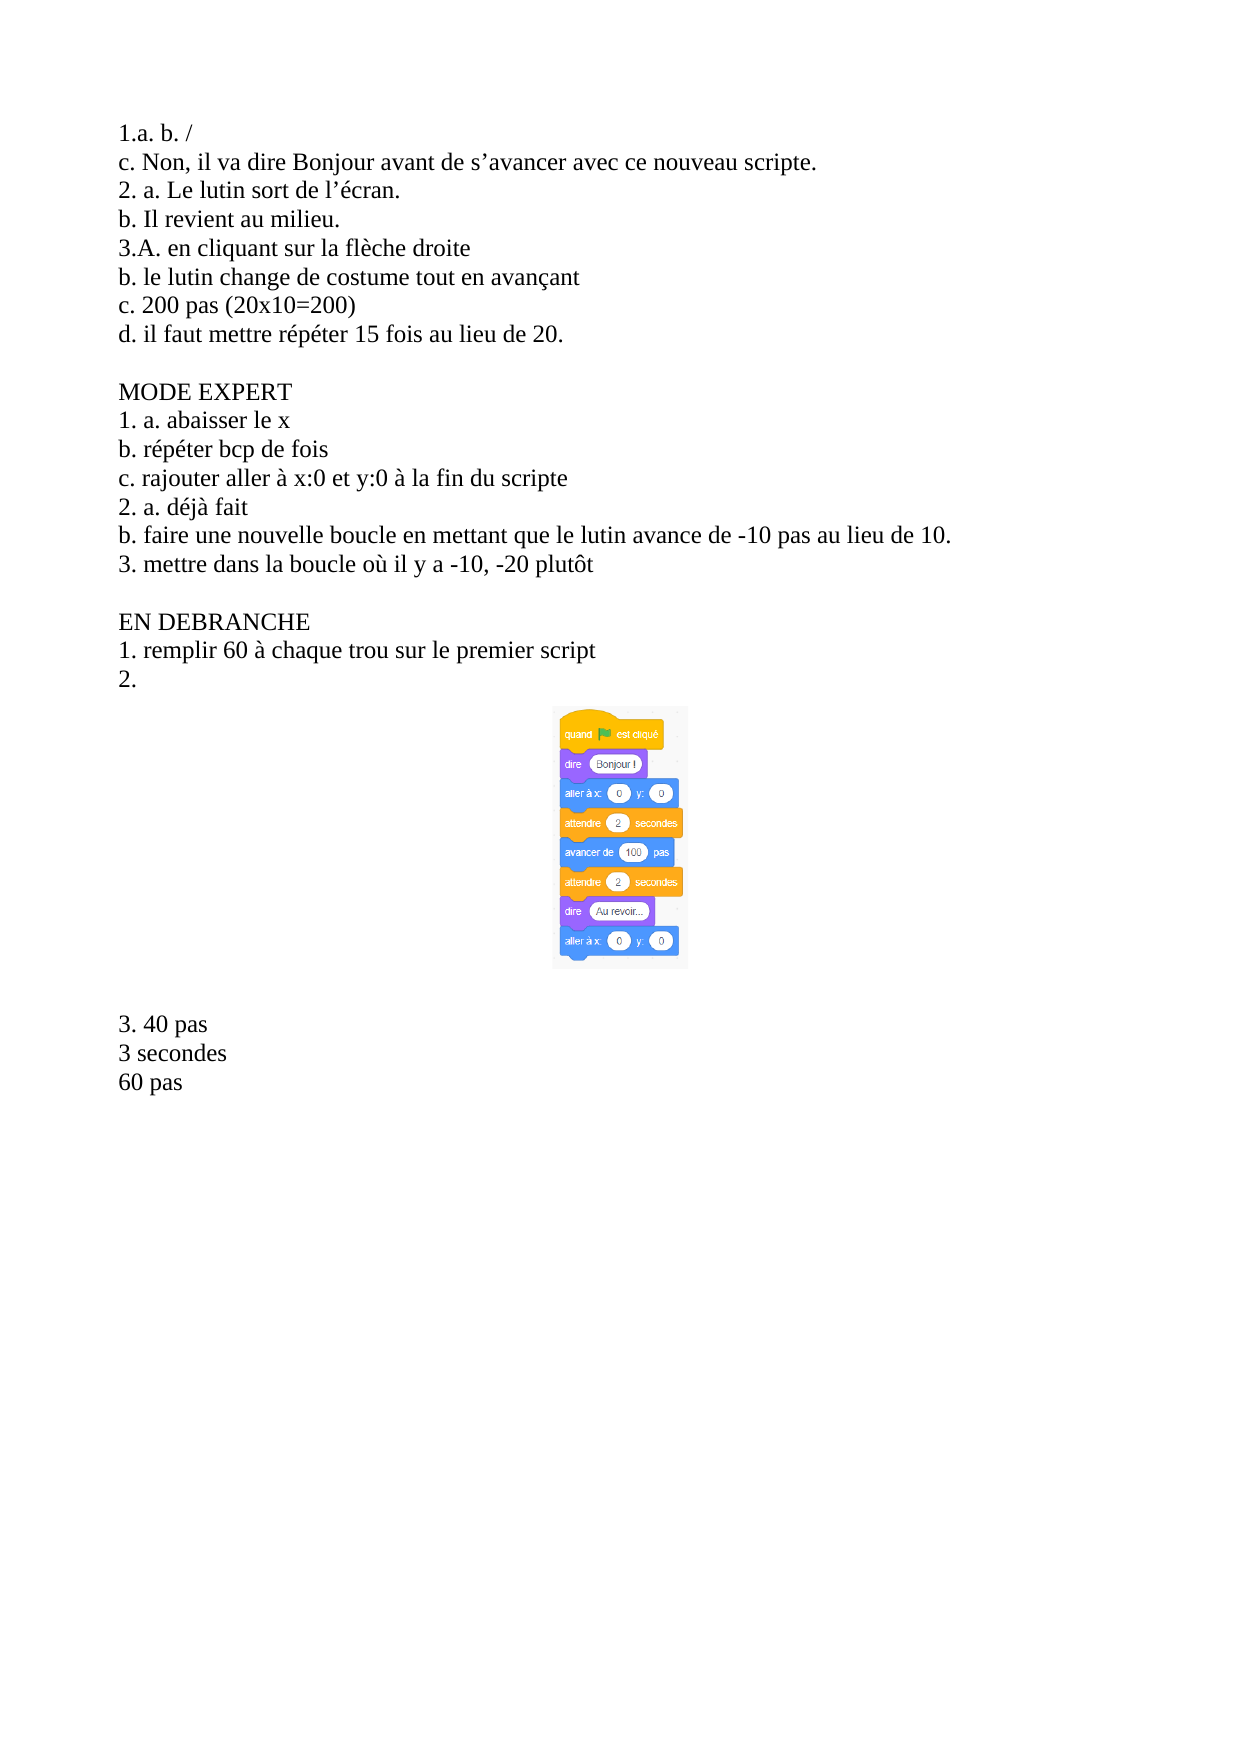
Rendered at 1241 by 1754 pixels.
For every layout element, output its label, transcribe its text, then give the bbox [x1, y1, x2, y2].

text 1. remplir 60 à chaque trou sur le premier script [118, 636, 1122, 664]
text 1.a. b. / [118, 118, 1122, 147]
text 2. a. Le lutin sort de l’écran. [118, 176, 1122, 204]
text 3 secondes [118, 1038, 1122, 1067]
text 2. a. déjà fait [118, 492, 1122, 521]
text b. le lutin change de costume tout en avançant [118, 262, 1122, 291]
text c. 200 pas (20x10=200) [118, 291, 1122, 319]
text EN DEBRANCHE [118, 607, 1122, 636]
text 2. [118, 664, 1122, 693]
text MODE EXPERT [118, 377, 1122, 406]
text 1. a. abaisser le x [118, 406, 1122, 434]
text b. faire une nouvelle boucle en mettant que le lutin avance de -10 pas au lieu de 10. [118, 521, 1122, 549]
text d. il faut mettre répéter 15 fois au lieu de 20. [118, 319, 1122, 348]
text 60 pas [118, 1067, 1122, 1096]
text 3. 40 pas [118, 1009, 1122, 1038]
text b. répéter bcp de fois [118, 434, 1122, 463]
text 3. mettre dans la boucle où il y a -10, -20 plutôt [118, 549, 1122, 578]
text c. rajouter aller à x:0 et y:0 à la fin du scripte [118, 463, 1122, 492]
text b. Il revient au milieu. [118, 204, 1122, 233]
picture [552, 706, 689, 969]
text 3.A. en cliquant sur la flèche droite [118, 233, 1122, 262]
text c. Non, il va dire Bonjour avant de s’avancer avec ce nouveau scripte. [118, 147, 1122, 176]
